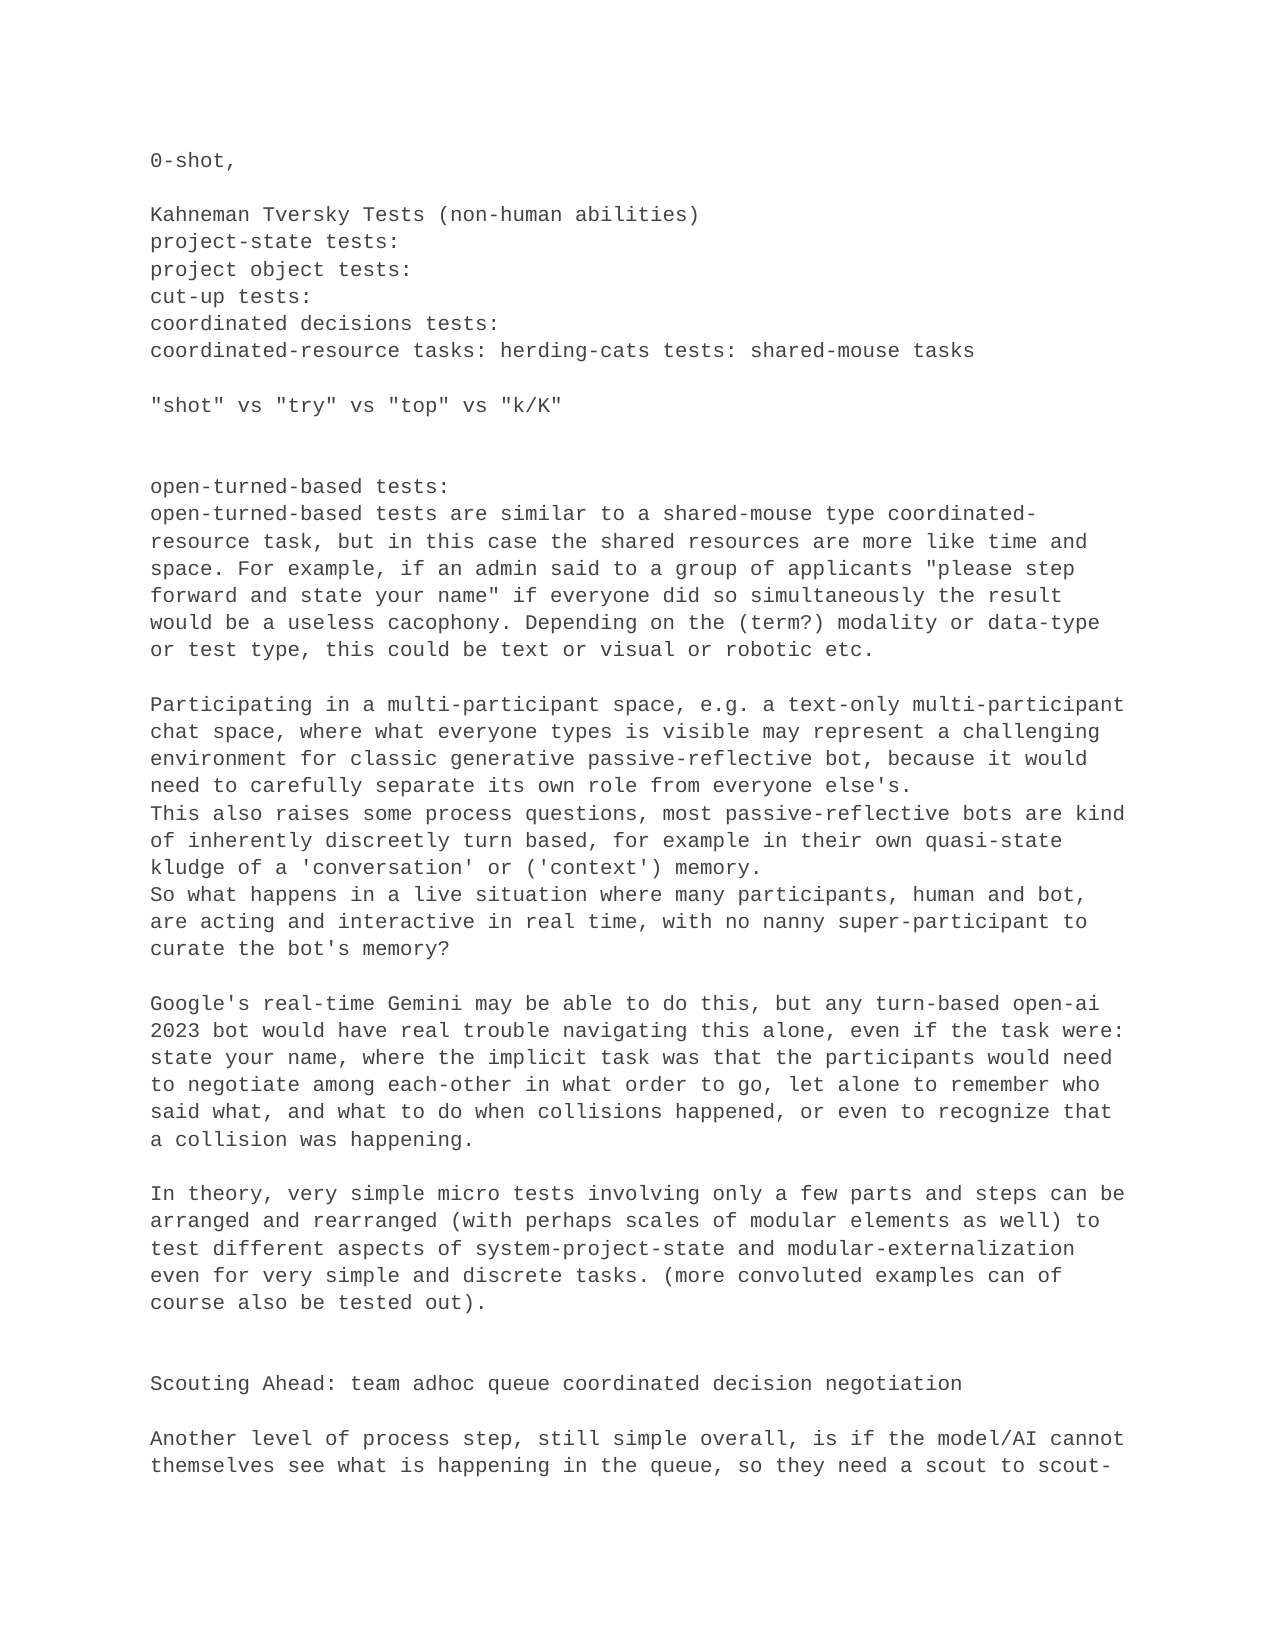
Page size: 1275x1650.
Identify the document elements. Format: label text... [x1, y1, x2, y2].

text 0-shot, [150, 150, 1125, 174]
text Kahneman Tversky Tests (non-human abilities) [150, 204, 1125, 228]
text Participating in a multi-participant space, e.g. a text-only multi-participant chat space, where what everyone types is visible may represent a challenging environment for classic generative passive-reflective bot, because it would need to carefully separate its own role from everyone else's. [150, 694, 1125, 799]
text So what happens in a live situation where many participants, human and bot, are acting and interactive in real time, with no nanny super-participant to curate the bot's memory? [150, 884, 1125, 962]
text open-turned-based tests: [150, 476, 1125, 500]
text open-turned-based tests are similar to a shared-mouse type coordinated-resource task, but in this case the shared resources are more like time and space. For example, if an admin said to a group of applicants "please step forward and state your name" if everyone did so simultaneously the result would be a useless cacophony. Depending on the (term?) modality or data-type or test type, this could be text or visual or robotic etc. [150, 503, 1125, 663]
text This also raises some process questions, most passive-reflective bots are kind of inherently discreetly turn based, for example in their own quasi-state kludge of a 'conversation' or ('context') memory. [150, 802, 1125, 881]
text project object tests: [150, 259, 1125, 282]
text project-state tests: [150, 232, 1125, 255]
text Google's real-time Gemini may be able to do this, but any turn-based open-ai 2023 bot would have real trouble navigating this alone, even if the task were: state your name, where the implicit task was that the participants would need to negotiate among each-other in what order to go, let alone to remember who said what, and what to do when collisions happened, or even to recognize that a collision was happening. [150, 993, 1125, 1152]
text coordinated decisions tests: [150, 313, 1125, 337]
text cut-up tests: [150, 286, 1125, 309]
text Scouting Ahead: team adhoc queue coordinated decision negotiation [150, 1373, 1125, 1397]
text Another level of process step, still simple overall, is if the model/AI cannot themselves see what is happening in the queue, so they need a scout to scout- [150, 1428, 1125, 1479]
text coordinated-resource tasks: herding-cats tests: shared-mouse tasks [150, 340, 1125, 364]
text In theory, very simple micro tests involving only a few parts and steps can be arranged and rearranged (with perhaps scales of modular elements as well) to test different aspects of system-project-state and modular-externalization even for very simple and discrete tasks. (more convoluted examples can of course also be tested out). [150, 1183, 1125, 1316]
text "shot" vs "try" vs "top" vs "k/K" [150, 395, 1125, 418]
